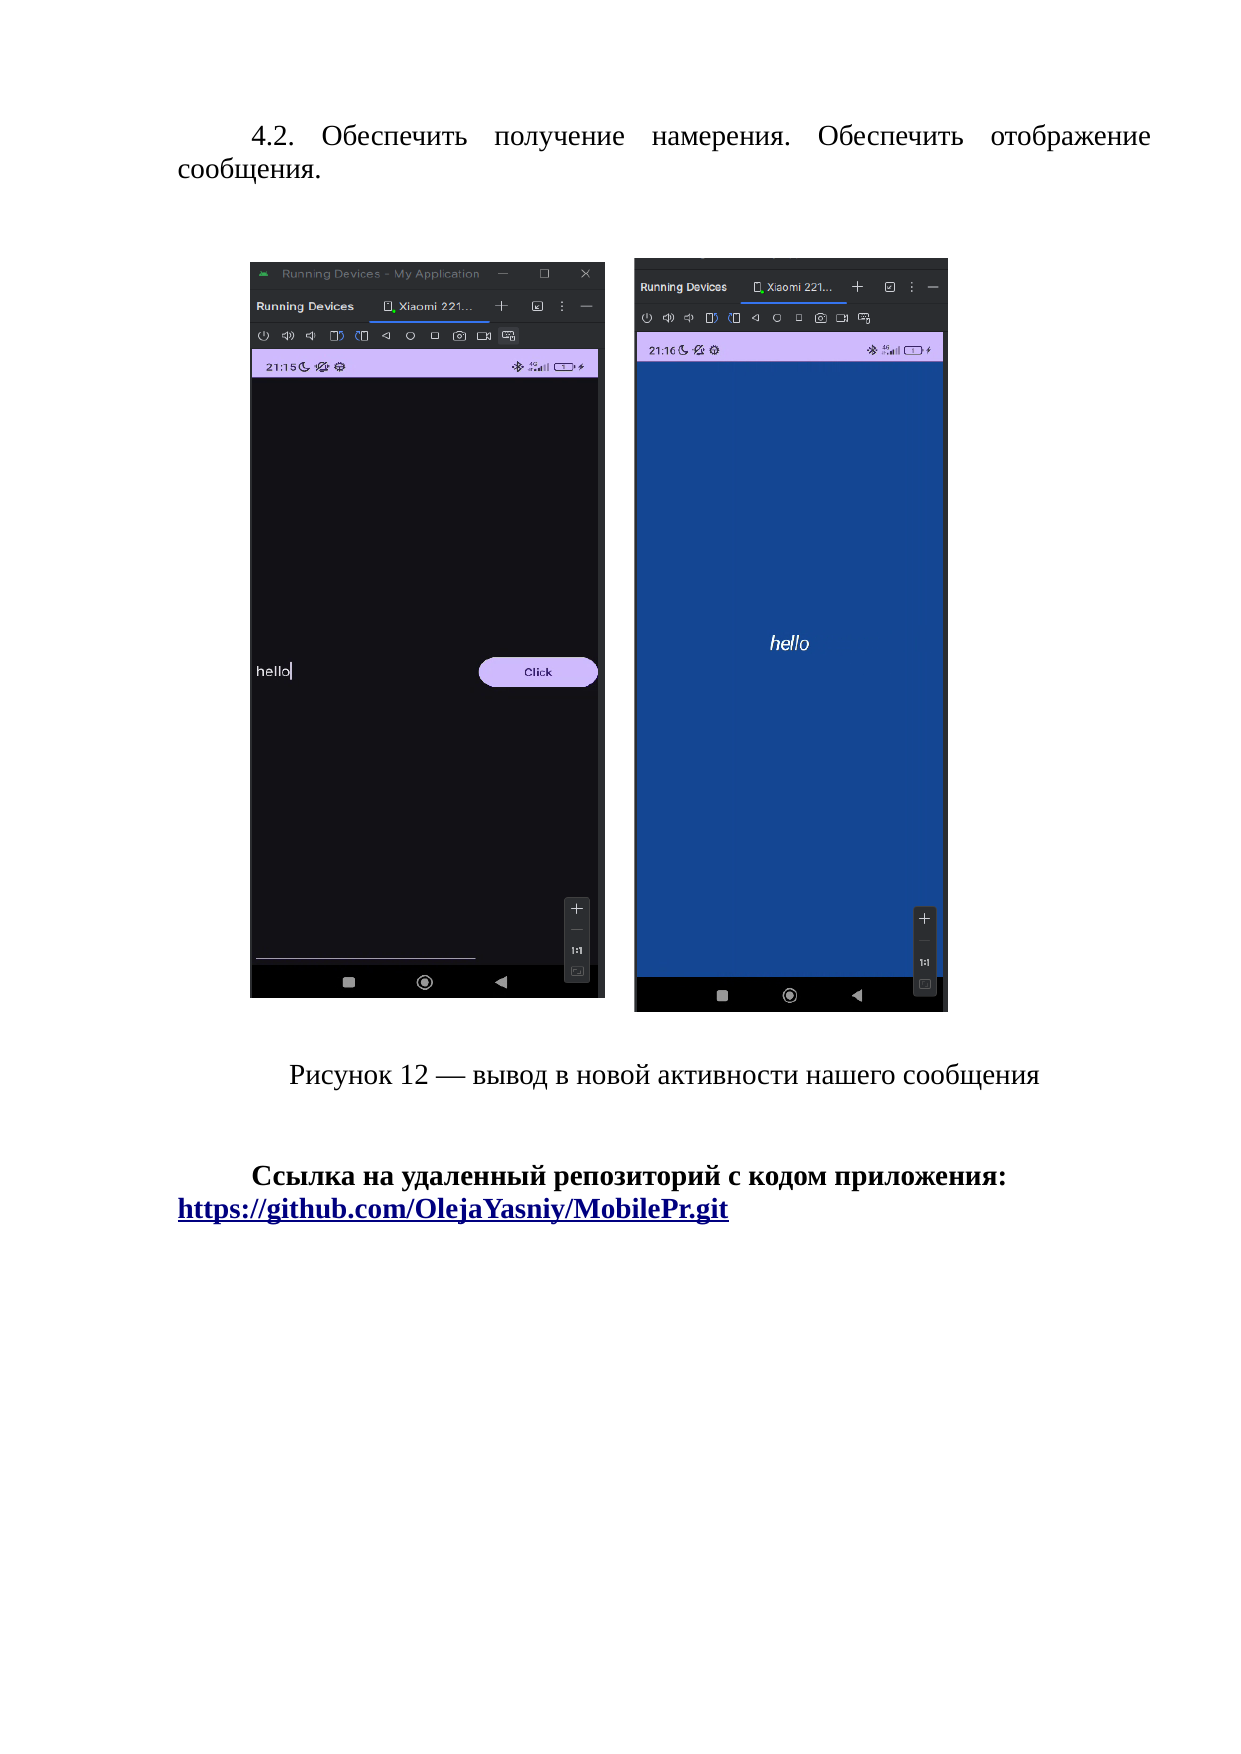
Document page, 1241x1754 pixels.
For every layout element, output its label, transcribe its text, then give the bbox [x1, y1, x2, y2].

text 4.2. Обеспечить получение намерения. Обеспечить отображение сообщения. [177, 118, 1152, 185]
picture [634, 258, 948, 1012]
picture [250, 262, 605, 998]
text Рисунок 12 — вывод в новой активности нашего сообщения [177, 1057, 1152, 1091]
text Ссылка на удаленный репозиторий с кодом приложения: https://github.com/OlejaYasniy/MobilePr.git [177, 1158, 1152, 1225]
